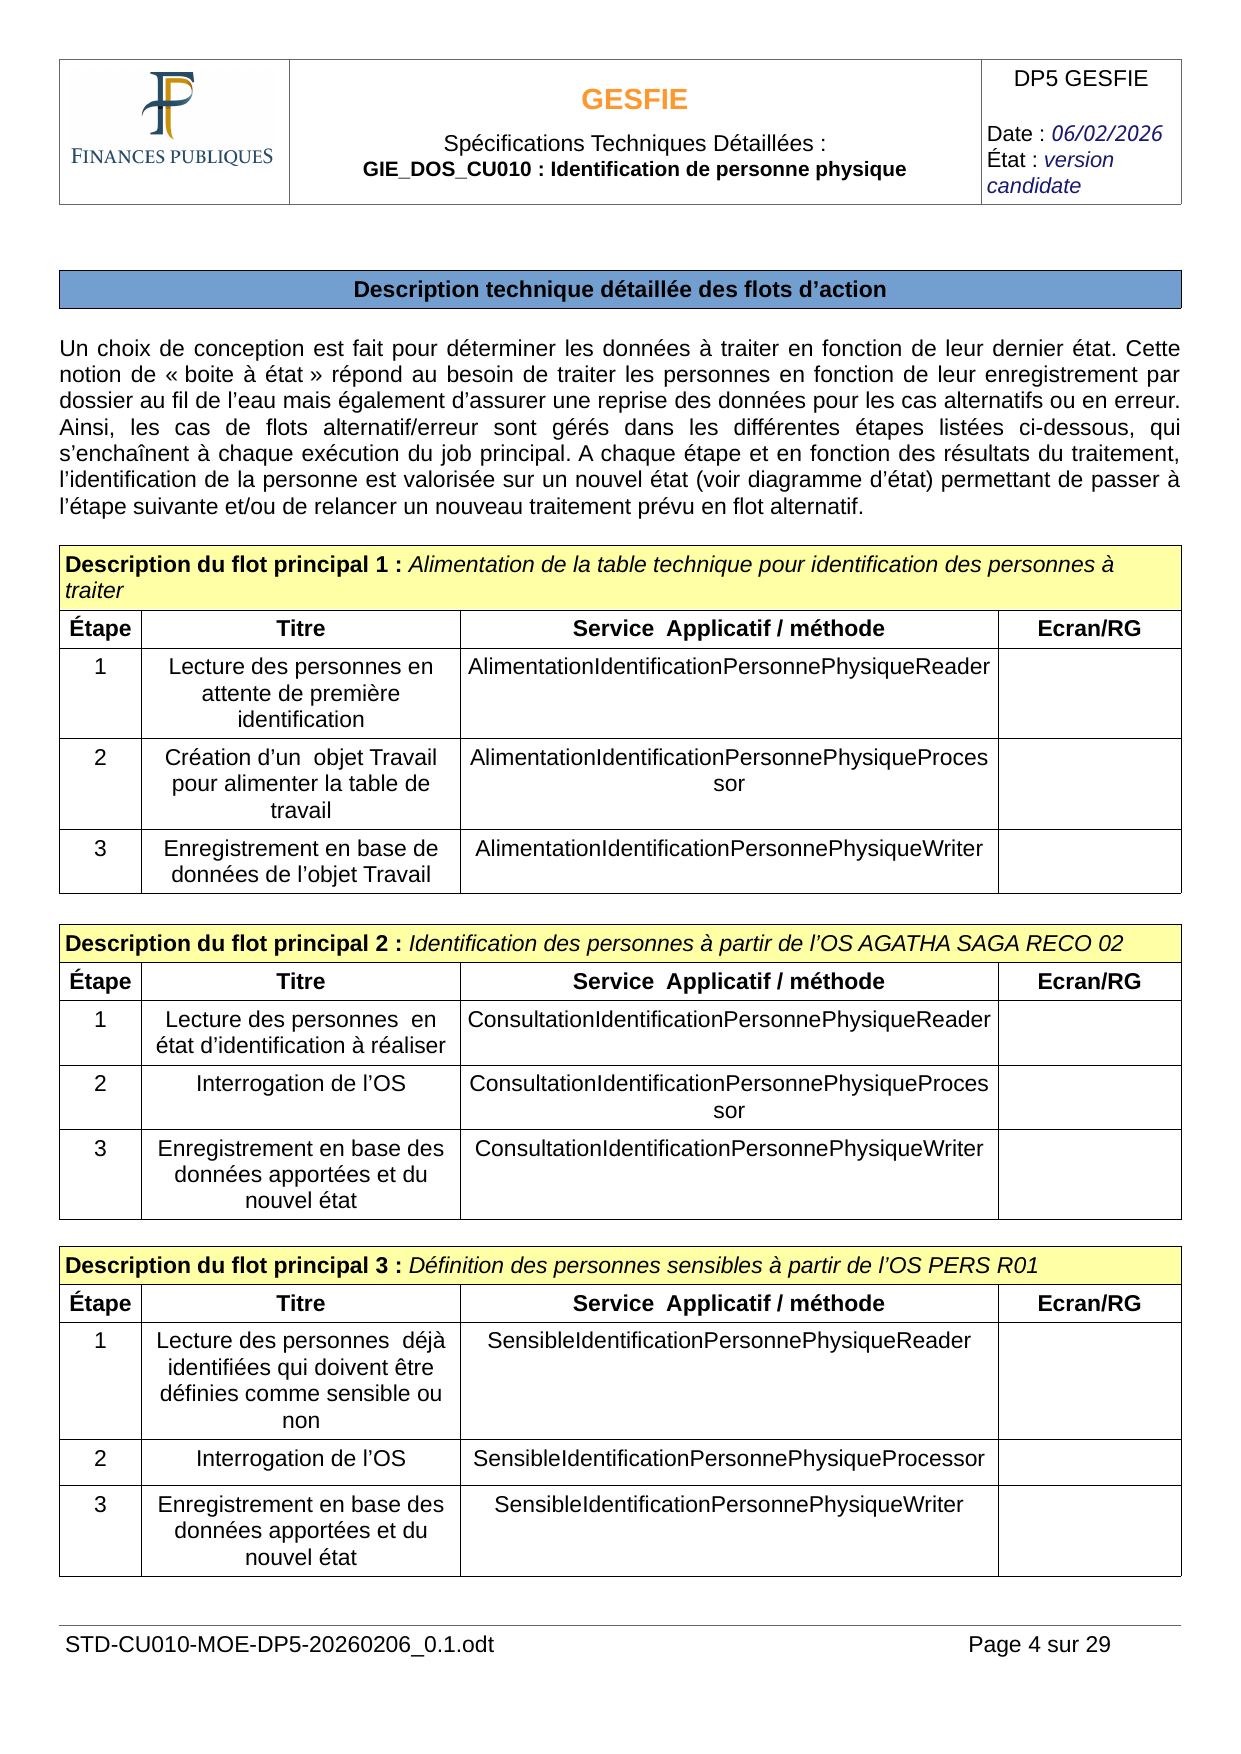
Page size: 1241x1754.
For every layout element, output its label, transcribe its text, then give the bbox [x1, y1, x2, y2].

table_cell SensibleIdentificationPersonnePhysiqueWriter [461, 1486, 998, 1576]
table_cell AlimentationIdentificationPersonnePhysiqueReader [461, 649, 998, 738]
table_cell Interrogation de l’OS [142, 1066, 460, 1129]
table_cell Lecture des personnes en attente de première identification [142, 649, 460, 738]
table_cell 2 [60, 1066, 141, 1129]
table_cell Enregistrement en base des données apportées et du nouvel état [142, 1486, 460, 1576]
table_cell Ecran/RG [999, 963, 1181, 1000]
table_cell Ecran/RG [999, 611, 1181, 647]
table_cell Interrogation de l’OS [142, 1440, 460, 1485]
table_cell Titre [142, 1285, 460, 1322]
table_cell 2 [60, 739, 141, 829]
table_cell [999, 1440, 1181, 1485]
table_cell Enregistrement en base de données de l’objet Travail [142, 830, 460, 893]
table_cell [999, 1130, 1181, 1219]
table_header Description du flot principal 2 : Identification des personnes à partir de l’OS AGATHA SAGA RECO 02 [60, 925, 1181, 962]
table_cell [999, 1323, 1181, 1439]
table_cell 1 [60, 649, 141, 738]
table_cell 1 [60, 1323, 141, 1439]
picture [69, 70, 274, 168]
table_cell [999, 739, 1181, 829]
table_cell SensibleIdentificationPersonnePhysiqueProcessor [461, 1440, 998, 1485]
table_cell [999, 649, 1181, 738]
table_header Description technique détaillée des flots d’action [60, 271, 1181, 308]
table_cell ConsultationIdentificationPersonnePhysiqueProcessor [461, 1066, 998, 1129]
table_cell Service Applicatif / méthode [461, 611, 998, 647]
table_cell [999, 1486, 1181, 1576]
table_cell Étape [60, 963, 141, 1000]
text Un choix de conception est fait pour déterminer les données à traiter en fonction de leur dernier état. Cette notion de « boite à état » répond au besoin de traiter les personnes en fonction de leur enregistrement par dossier au fil de l’eau mais également d’assurer une reprise des données pour les cas alternatifs ou en erreur. Ainsi, les cas de flots alternatif/erreur sont gérés dans les différentes étapes listées ci-dessous, qui s’enchaînent à chaque exécution du job principal. A chaque étape et en fonction des résultats du traitement, l’identification de la personne est valorisée sur un nouvel état (voir diagramme d’état) permettant de passer à l’étape suivante et/ou de relancer un nouveau traitement prévu en flot alternatif. [59, 334, 1181, 519]
table_cell 3 [60, 830, 141, 893]
table_cell Création d’un objet Travail pour alimenter la table de travail [142, 739, 460, 829]
table_cell ConsultationIdentificationPersonnePhysiqueWriter [461, 1130, 998, 1219]
table_header Description du flot principal 3 : Définition des personnes sensibles à partir de l’OS PERS R01 [60, 1247, 1181, 1284]
table_cell SensibleIdentificationPersonnePhysiqueReader [461, 1323, 998, 1439]
table_cell ConsultationIdentificationPersonnePhysiqueReader [461, 1001, 998, 1064]
table_cell Ecran/RG [999, 1285, 1181, 1322]
table_cell Service Applicatif / méthode [461, 963, 998, 1000]
table_cell Étape [60, 611, 141, 647]
table_cell Enregistrement en base des données apportées et du nouvel état [142, 1130, 460, 1219]
table_cell Titre [142, 611, 460, 647]
table_header Description du flot principal 1 : Alimentation de la table technique pour identification des personnes à traiter [60, 546, 1181, 609]
table_cell 1 [60, 1001, 141, 1064]
table_cell AlimentationIdentificationPersonnePhysiqueWriter [461, 830, 998, 893]
table_cell Service Applicatif / méthode [461, 1285, 998, 1322]
table_cell 3 [60, 1486, 141, 1576]
table_cell Lecture des personnes en état d’identification à réaliser [142, 1001, 460, 1064]
table_cell Étape [60, 1285, 141, 1322]
table_cell 3 [60, 1130, 141, 1219]
table_cell [999, 830, 1181, 893]
table_cell 2 [60, 1440, 141, 1485]
table_cell [999, 1066, 1181, 1129]
table_cell [999, 1001, 1181, 1064]
table_cell Lecture des personnes déjà identifiées qui doivent être définies comme sensible ou non [142, 1323, 460, 1439]
table_cell AlimentationIdentificationPersonnePhysiqueProcessor [461, 739, 998, 829]
table_cell Titre [142, 963, 460, 1000]
